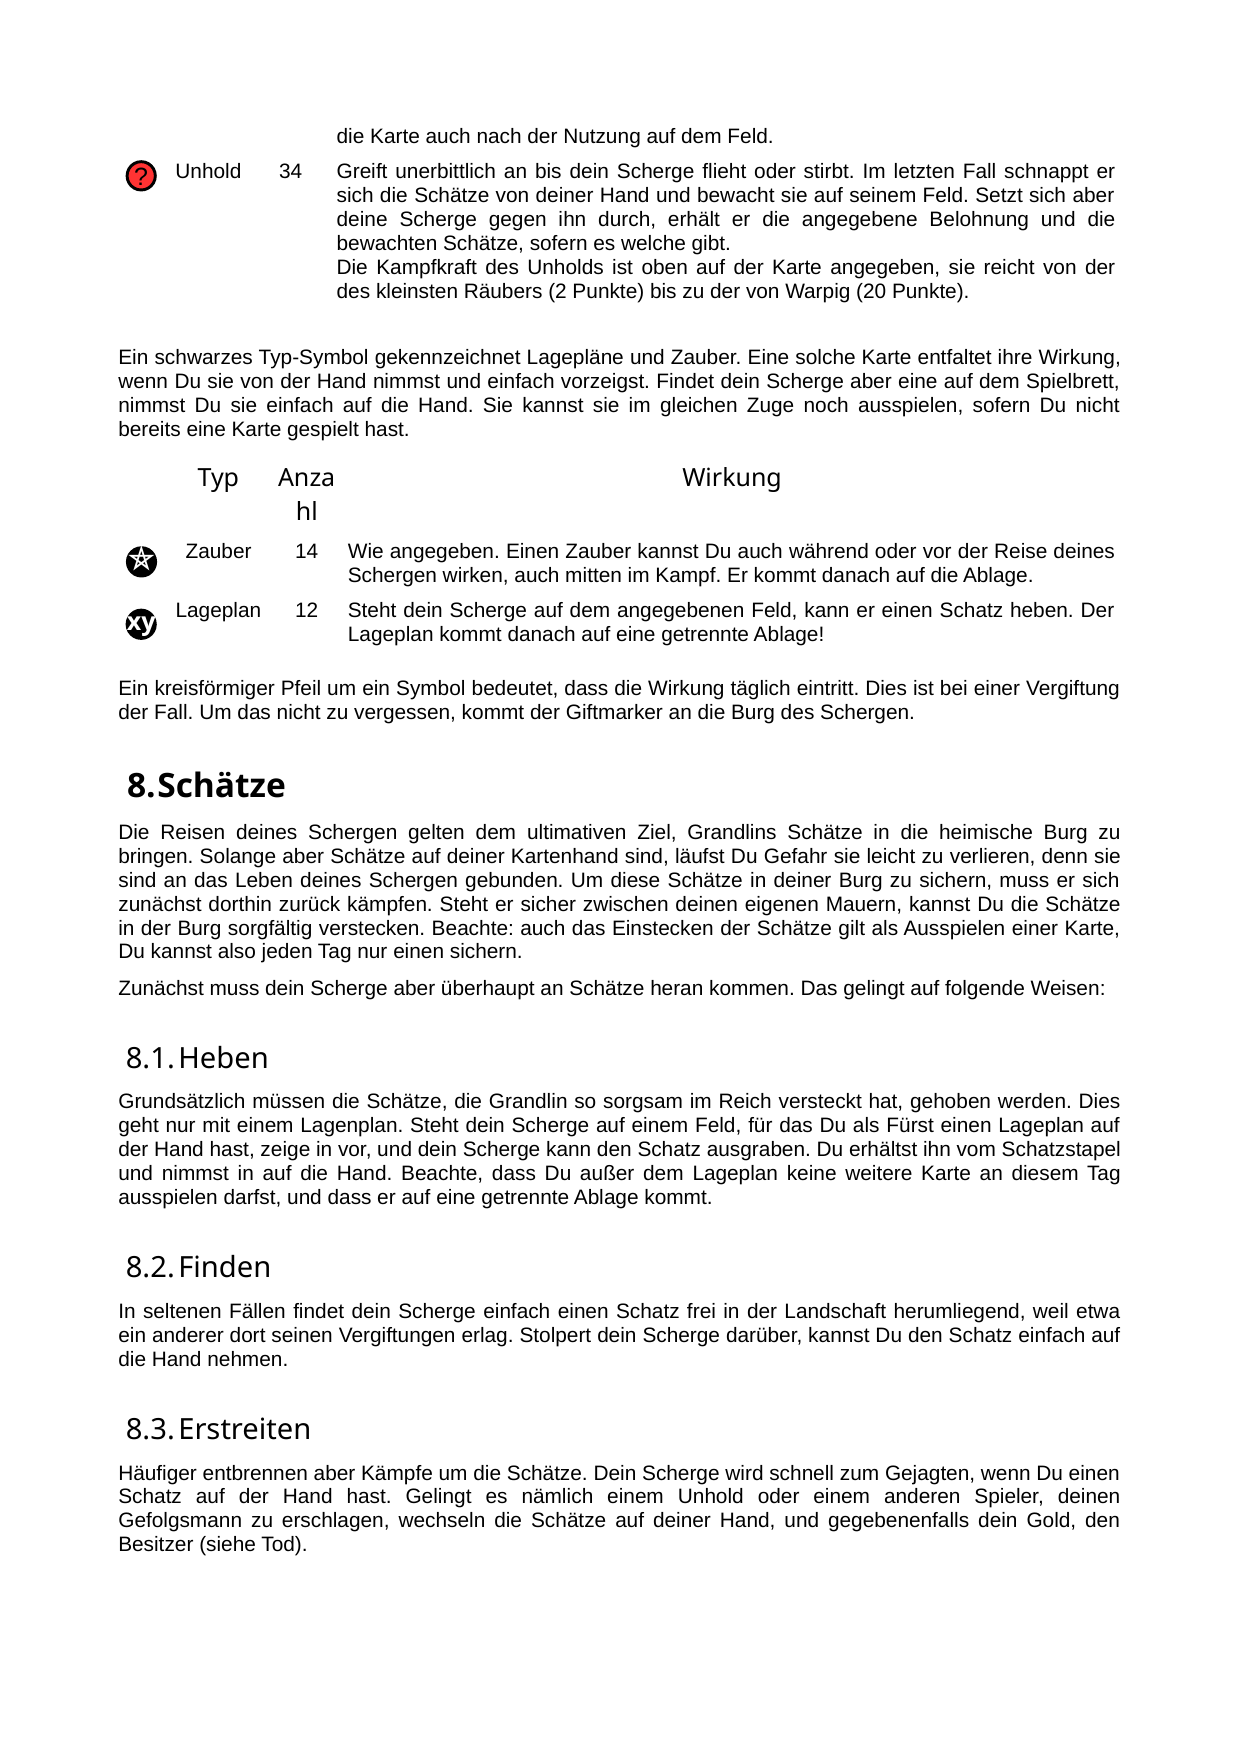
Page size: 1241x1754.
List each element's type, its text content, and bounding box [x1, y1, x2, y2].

table_cell Wie angegeben. Einen Zauber kannst Du auch während oder vor der Reise deines Schergen wirken, auch mitten im Kampf. Er kommt danach auf die Ablage. [342, 533, 1122, 592]
text Ein schwarzes Typ-Symbol gekennzeichnet Lagepläne und Zauber. Eine solche Karte entfaltet ihre Wirkung, wenn Du sie von der Hand nimmst und einfach vorzeigst. Findet dein Scherge aber eine auf dem Spielbrett, nimmst Du sie einfach auf die Hand. Sie kannst sie im gleichen Zuge noch ausspielen, sofern Du nicht bereits eine Karte gespielt hast. [118, 345, 1122, 441]
subtitle Erstreiten [118, 1408, 1122, 1448]
text Grundsätzlich müssen die Schätze, die Grandlin so sorgsam im Reich versteckt hat, gehoben werden. Dies geht nur mit einem Lagenplan. Steht dein Scherge auf einem Feld, für das Du als Fürst einen Lageplan auf der Hand hast, zeige in vor, und dein Scherge kann den Schatz ausgraben. Du erhältst ihn vom Schatzstapel und nimmst in auf die Hand. Beachte, dass Du außer dem Lageplan keine weitere Karte an diesem Tag ausspielen darfst, und dass er auf eine getrennte Ablage kommt. [118, 1089, 1122, 1209]
table_cell Unhold [166, 154, 250, 309]
table_cell 14 [271, 533, 342, 592]
table_cell [118, 118, 166, 153]
table_cell [118, 533, 166, 592]
subtitle Heben [118, 1037, 1122, 1077]
table_cell [250, 118, 331, 153]
table_cell Lageplan [166, 593, 271, 652]
table_cell 12 [271, 593, 342, 652]
table_header Typ [166, 454, 271, 533]
text Ein kreisförmiger Pfeil um ein Symbol bedeutet, dass die Wirkung täglich eintritt. Dies ist bei einer Vergiftung der Fall. Um das nicht zu vergessen, kommt der Giftmarker an die Burg des Schergen. [118, 676, 1122, 724]
table_cell Zauber [166, 533, 271, 592]
subtitle Finden [118, 1247, 1122, 1286]
text In seltenen Fällen findet dein Scherge einfach einen Schatz frei in der Landschaft herumliegend, weil etwa ein anderer dort seinen Vergiftungen erlag. Stolpert dein Scherge darüber, kannst Du den Schatz einfach auf die Hand nehmen. [118, 1299, 1122, 1371]
subtitle Schätze [118, 761, 1122, 807]
table_header Wirkung [342, 454, 1122, 533]
table_header [118, 454, 166, 533]
text Zunächst muss dein Scherge aber überhaupt an Schätze heran kommen. Das gelingt auf folgende Weisen: [118, 976, 1122, 1000]
table_cell Greift unerbittlich an bis dein Scherge flieht oder stirbt. Im letzten Fall schnappt er sich die Schätze von deiner Hand und bewacht sie auf seinem Feld. Setzt sich aber deine Scherge gegen ihn durch, erhält er die angegebene Belohnung und die bewachten Schätze, sofern es welche gibt. Die Kampfkraft des Unholds ist oben auf der Karte angegeben, sie reicht von der des kleinsten Räubers (2 Punkte) bis zu der von Warpig (20 Punkte). [331, 154, 1122, 309]
text Häufiger entbrennen aber Kämpfe um die Schätze. Dein Scherge wird schnell zum Gejagten, wenn Du einen Schatz auf der Hand hast. Gelingt es nämlich einem Unhold oder einem anderen Spieler, deinen Gefolgsmann zu erschlagen, wechseln die Schätze auf deiner Hand, und gegebenenfalls dein Gold, den Besitzer (siehe Tod). [118, 1460, 1122, 1556]
table_cell [118, 154, 166, 309]
table_cell [166, 118, 250, 153]
table_cell [118, 593, 166, 652]
table_cell 34 [250, 154, 331, 309]
text Die Reisen deines Schergen gelten dem ultimativen Ziel, Grandlins Schätze in die heimische Burg zu bringen. Solange aber Schätze auf deiner Kartenhand sind, läufst Du Gefahr sie leicht zu verlieren, denn sie sind an das Leben deines Schergen gebunden. Um diese Schätze in deiner Burg zu sichern, muss er sich zunächst dorthin zurück kämpfen. Steht er sicher zwischen deinen eigenen Mauern, kannst Du die Schätze in der Burg sorgfältig verstecken. Beachte: auch das Einstecken der Schätze gilt als Ausspielen einer Karte, Du kannst also jeden Tag nur einen sichern. [118, 819, 1122, 963]
table_cell die Karte auch nach der Nutzung auf dem Feld. [331, 118, 1122, 153]
table_header Anzahl [271, 454, 342, 533]
table_cell Steht dein Scherge auf dem angegebenen Feld, kann er einen Schatz heben. Der Lageplan kommt danach auf eine getrennte Ablage! [342, 593, 1122, 652]
